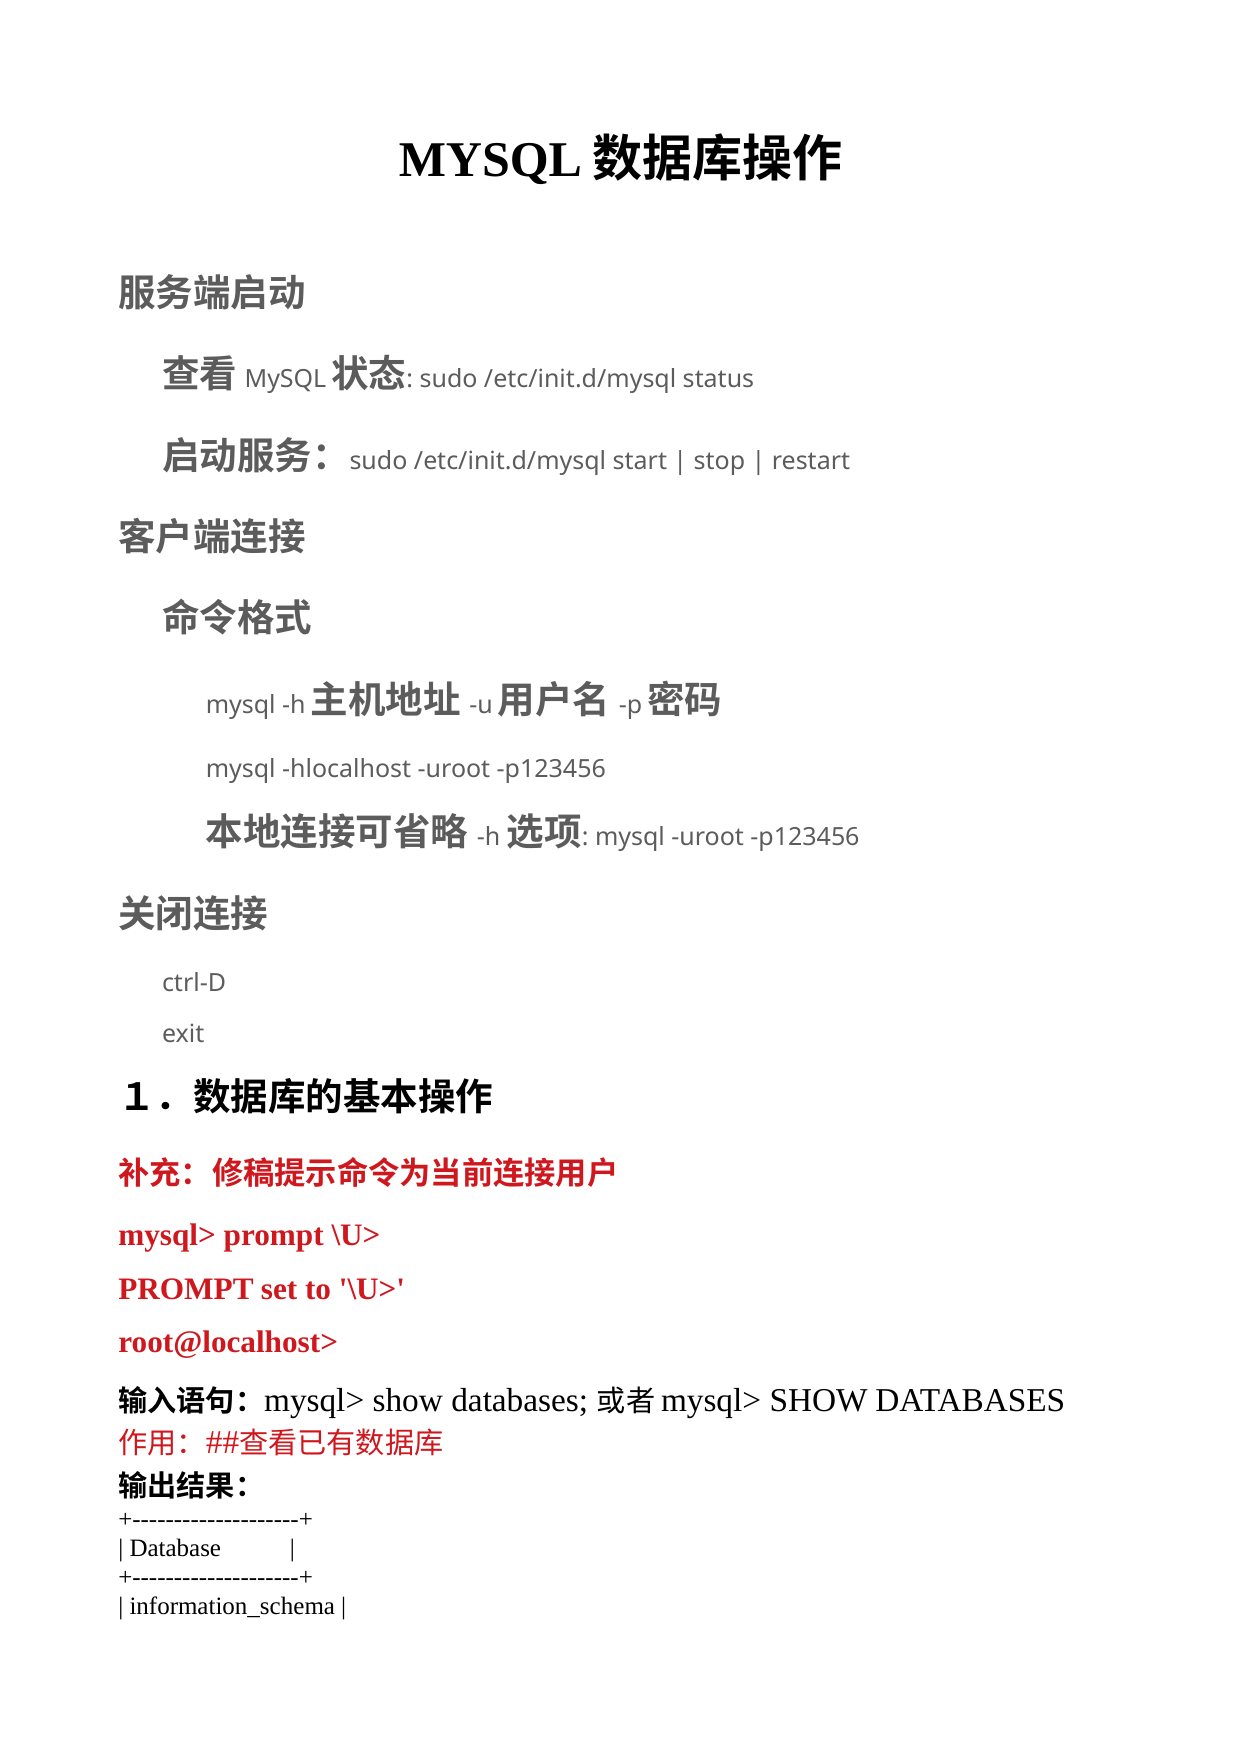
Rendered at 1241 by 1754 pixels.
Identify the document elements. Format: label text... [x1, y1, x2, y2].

text 启动服务：sudo /etc/init.d/mysql start | stop | restart [118, 426, 1122, 480]
text mysql -hlocalhost -uroot -p123456 [118, 751, 1122, 785]
text 查看MySQL状态: sudo /etc/init.d/mysql status [118, 344, 1122, 398]
text mysql> prompt \U> [118, 1216, 1122, 1252]
text | Database | [118, 1533, 1122, 1562]
text 命令格式 [118, 588, 1122, 643]
text 输出结果： [118, 1462, 1122, 1504]
text 关闭连接 [118, 883, 1122, 938]
text exit [118, 1016, 1122, 1050]
text 输入语句：mysql> show databases; 或者mysql> SHOW DATABASES [118, 1378, 1122, 1420]
text ctrl-D [118, 965, 1122, 999]
text | information_schema | [118, 1591, 1122, 1619]
text PROMPT set to '\U>' [118, 1270, 1122, 1306]
text MYSQL数据库操作 [118, 118, 1122, 191]
text 本地连接可省略 -h 选项: mysql -uroot -p123456 [118, 802, 1122, 856]
text root@localhost> [118, 1324, 1122, 1360]
text 补充：修稿提示命令为当前连接用户 [118, 1148, 1122, 1193]
text mysql -h主机地址 -u用户名 -p密码 [118, 670, 1122, 724]
text +--------------------+ [118, 1562, 1122, 1591]
text 作用：##查看已有数据库 [118, 1420, 1122, 1462]
text 客户端连接 [118, 507, 1122, 561]
text +--------------------+ [118, 1504, 1122, 1533]
text １．数据库的基本操作 [118, 1067, 1122, 1121]
text 服务端启动 [118, 263, 1122, 317]
